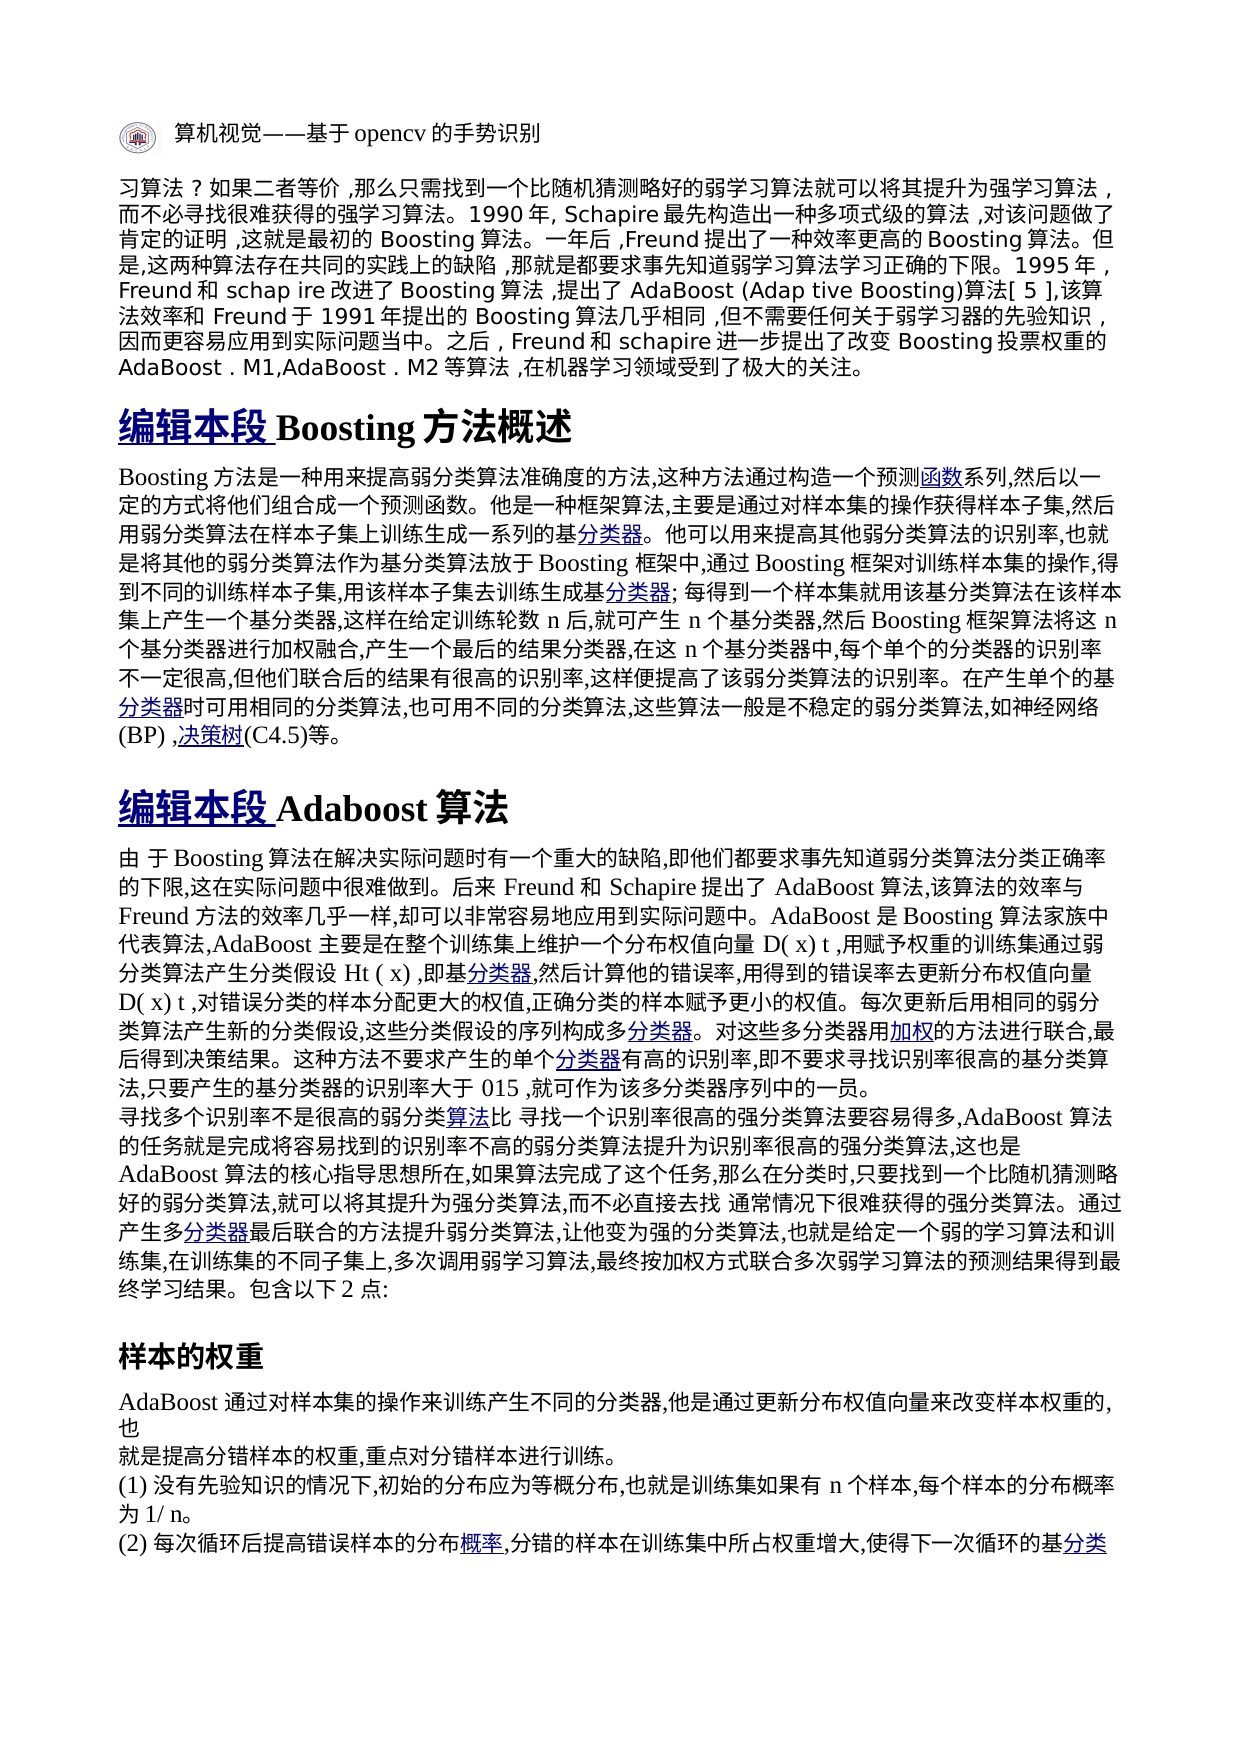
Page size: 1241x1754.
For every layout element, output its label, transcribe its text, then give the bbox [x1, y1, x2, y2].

subtitle 样本的权重 [118, 1341, 1122, 1375]
text 寻找多个识别率不是很高的弱分类算法比 寻找一个识别率很高的强分类算法要容易得多,AdaBoost 算法的任务就是完成将容易找到的识别率不高的弱分类算法提升为识别率很高的强分类算法,这也是 AdaBoost 算法的核心指导思想所在,如果算法完成了这个任务,那么在分类时,只要找到一个比随机猜测略好的弱分类算法,就可以将其提升为强分类算法,而不必直接去找 通常情况下很难获得的强分类算法。通过产生多分类器最后联合的方法提升弱分类算法,让他变为强的分类算法,也就是给定一个弱的学习算法和训练集,在训练集的不同子集上,多次调用弱学习算法,最终按加权方式联合多次弱学习算法的预测结果得到最终学习结果。包含以下2 点: [118, 1102, 1122, 1303]
text 就是提高分错样本的权重,重点对分错样本进行训练。 [118, 1441, 1122, 1470]
picture [117, 122, 161, 154]
subtitle 编辑本段Boosting方法概述 [118, 406, 1122, 449]
text 由 于Boosting算法在解决实际问题时有一个重大的缺陷,即他们都要求事先知道弱分类算法分类正确率的下限,这在实际问题中很难做到。后来 Freund 和 Schapire提出了 AdaBoost 算法,该算法的效率与 Freund 方法的效率几乎一样,却可以非常容易地应用到实际问题中。AdaBoost 是Boosting 算法家族中代表算法,AdaBoost 主要是在整个训练集上维护一个分布权值向量 D( x) t ,用赋予权重的训练集通过弱分类算法产生分类假设 Ht ( x) ,即基分类器,然后计算他的错误率,用得到的错误率去更新分布权值向量 D( x) t ,对错误分类的样本分配更大的权值,正确分类的样本赋予更小的权值。每次更新后用相同的弱分类算法产生新的分类假设,这些分类假设的序列构成多分类器。对这些多分类器用加权的方法进行联合,最后得到决策结果。这种方法不要求产生的单个分类器有高的识别率,即不要求寻找识别率很高的基分类算法,只要产生的基分类器的识别率大于 015 ,就可作为该多分类器序列中的一员。 [118, 843, 1122, 1102]
text AdaBoost 通过对样本集的操作来训练产生不同的分类器,他是通过更新分布权值向量来改变样本权重的,也 [118, 1387, 1122, 1441]
subtitle 编辑本段Adaboost算法 [118, 787, 1122, 831]
text (2) 每次循环后提高错误样本的分布概率,分错的样本在训练集中所占权重增大,使得下一次循环的基分类 [118, 1528, 1122, 1556]
text Boosting方法是一种用来提高弱分类算法准确度的方法,这种方法通过构造一个预测函数系列,然后以一定的方式将他们组合成一个预测函数。他是一种框架算法,主要是通过对样本集的操作获得样本子集,然后用弱分类算法在样本子集上训练生成一系列的基分类器。他可以用来提高其他弱分类算法的识别率,也就是将其他的弱分类算法作为基分类算法放于Boosting 框架中,通过Boosting框架对训练样本集的操作,得到不同的训练样本子集,用该样本子集去训练生成基分类器; 每得到一个样本集就用该基分类算法在该样本集上产生一个基分类器,这样在给定训练轮数 n 后,就可产生 n 个基分类器,然后Boosting框架算法将这 n个基分类器进行加权融合,产生一个最后的结果分类器,在这 n个基分类器中,每个单个的分类器的识别率不一定很高,但他们联合后的结果有很高的识别率,这样便提高了该弱分类算法的识别率。在产生单个的基分类器时可用相同的分类算法,也可用不同的分类算法,这些算法一般是不稳定的弱分类算法,如神经网络(BP) ,决策树(C4.5)等。 [118, 462, 1122, 749]
text (1) 没有先验知识的情况下,初始的分布应为等概分布,也就是训练集如果有 n个样本,每个样本的分布概率为1/ n。 [118, 1470, 1122, 1528]
text 习算法 ? 如果二者等价 ,那么只需找到一个比随机猜测略好的弱学习算法就可以将其提升为强学习算法 ,而不必寻找很难获得的强学习算法。1990年, Schapire最先构造出一种多项式级的算法 ,对该问题做了肯定的证明 ,这就是最初的 Boosting算法。一年后 ,Freund提出了一种效率更高的Boosting算法。但是,这两种算法存在共同的实践上的缺陷 ,那就是都要求事先知道弱学习算法学习正确的下限。1995年 , Freund和 schap ire改进了Boosting算法 ,提出了 AdaBoost (Adap tive Boosting)算法[ 5 ],该算法效率和 Freund于 1991年提出的 Boosting算法几乎相同 ,但不需要任何关于弱学习器的先验知识 ,因而更容易应用到实际问题当中。之后 , Freund和 schapire进一步提出了改变 Boosting投票权重的 AdaBoost . M1,AdaBoost . M2等算法 ,在机器学习领域受到了极大的关注。 [118, 176, 1122, 381]
